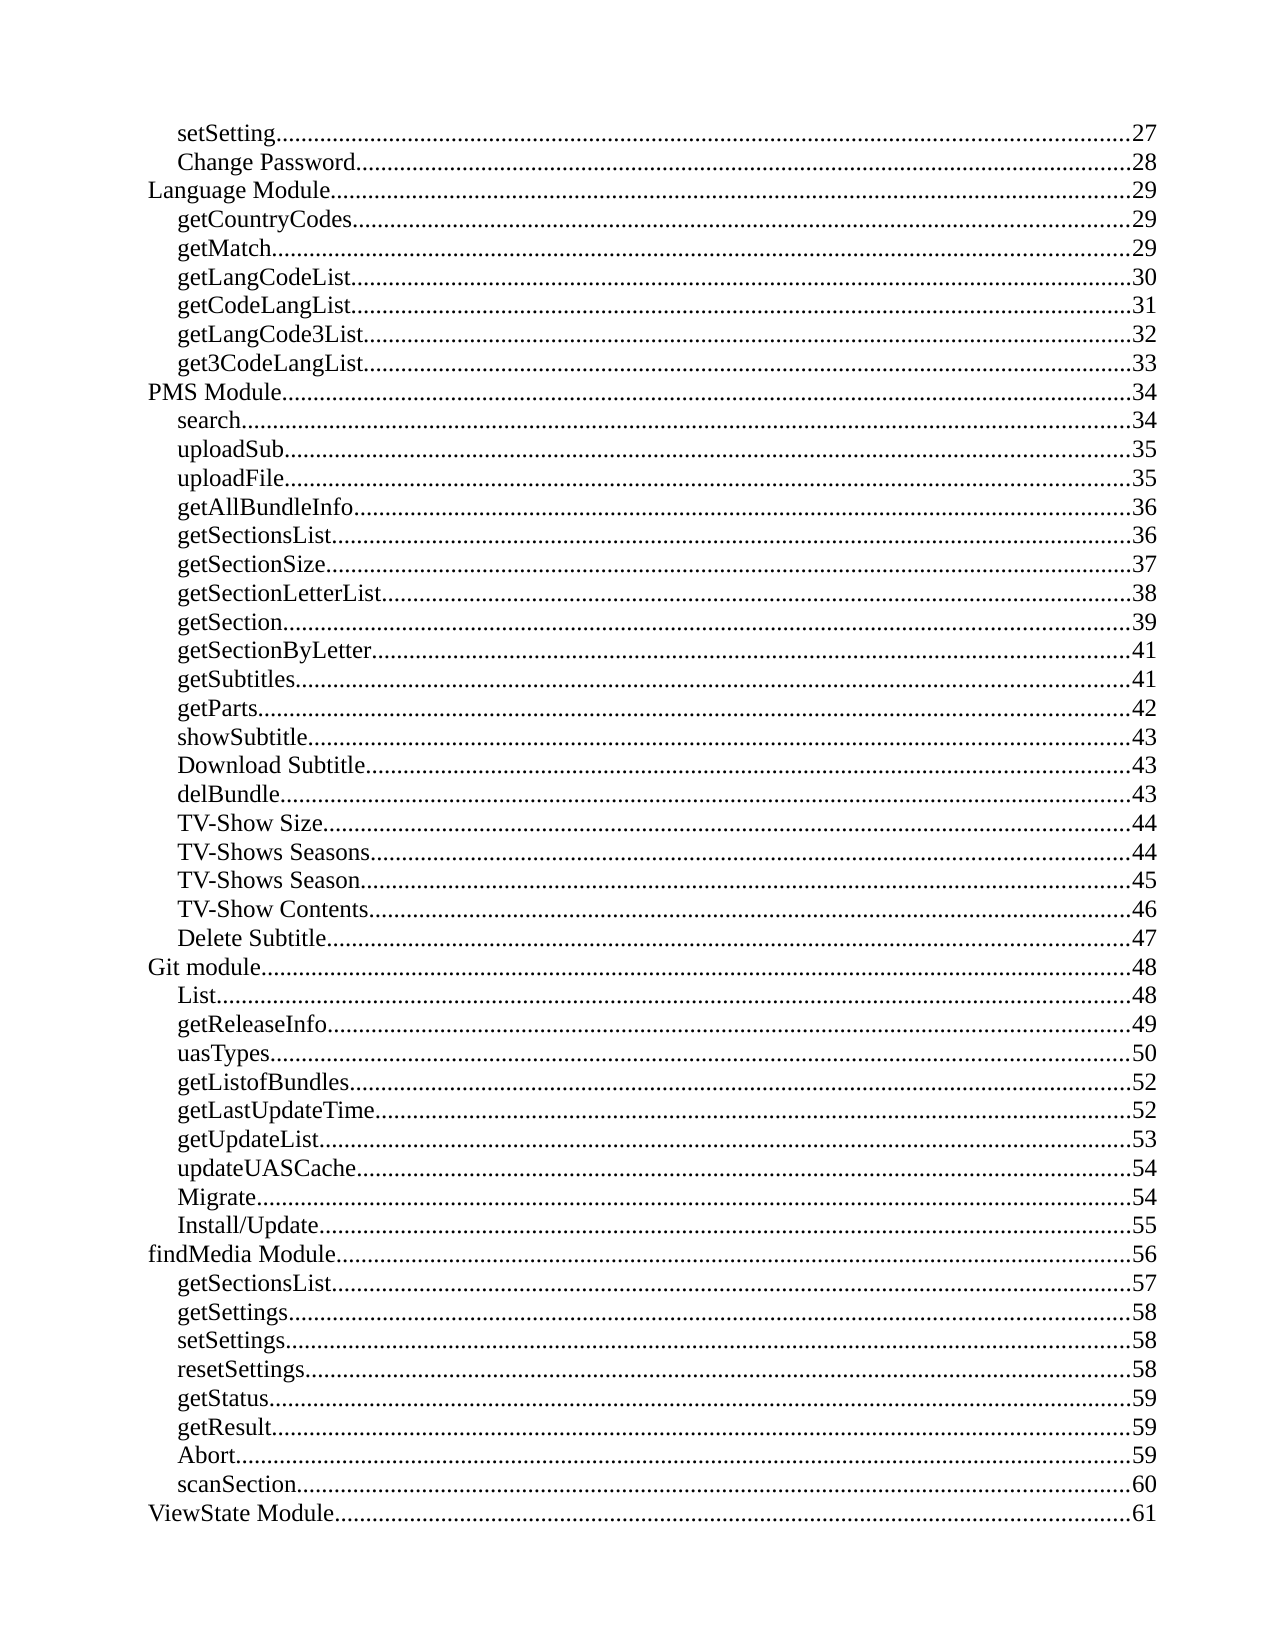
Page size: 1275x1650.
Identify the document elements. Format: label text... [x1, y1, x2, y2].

text getListofBundles 52 [177, 1067, 1157, 1096]
text getSectionsList 36 [177, 521, 1157, 549]
text uasTypes 50 [177, 1038, 1157, 1067]
text getParts 42 [177, 693, 1157, 722]
text search 34 [177, 406, 1157, 434]
text TV-Shows Season 45 [177, 866, 1157, 894]
text showSubtitle 43 [177, 722, 1157, 751]
text getStatus 59 [177, 1383, 1157, 1412]
text getLangCode3List 32 [177, 319, 1157, 348]
text Download Subtitle 43 [177, 751, 1157, 779]
text getSectionSize 37 [177, 549, 1157, 578]
text updateUASCache 54 [177, 1153, 1157, 1182]
text Delete Subtitle 47 [177, 923, 1157, 952]
text Language Module 29 [148, 176, 1157, 204]
text getSection 39 [177, 607, 1157, 636]
text List 48 [177, 981, 1157, 1009]
text getSectionLetterList 38 [177, 578, 1157, 607]
text resetSettings 58 [177, 1354, 1157, 1383]
text getMatch 29 [177, 233, 1157, 262]
text scanSection 60 [177, 1469, 1157, 1498]
text Change Password 28 [177, 147, 1157, 176]
text Migrate 54 [177, 1182, 1157, 1211]
text setSettings 58 [177, 1326, 1157, 1354]
text getSectionByLetter 41 [177, 636, 1157, 664]
text findMedia Module 56 [148, 1239, 1157, 1268]
text TV-Show Contents 46 [177, 894, 1157, 923]
text PMS Module 34 [148, 377, 1157, 406]
text setSetting 27 [177, 118, 1157, 147]
text getUpdateList 53 [177, 1124, 1157, 1153]
text getLastUpdateTime 52 [177, 1096, 1157, 1124]
text getSettings 58 [177, 1297, 1157, 1326]
text Install/Update 55 [177, 1211, 1157, 1239]
text uploadFile 35 [177, 463, 1157, 492]
text Abort 59 [177, 1441, 1157, 1469]
text getCountryCodes 29 [177, 204, 1157, 233]
text Git module 48 [148, 952, 1157, 981]
text getLangCodeList 30 [177, 262, 1157, 291]
text getSectionsList 57 [177, 1268, 1157, 1297]
text getCodeLangList 31 [177, 291, 1157, 319]
text uploadSub 35 [177, 434, 1157, 463]
text getSubtitles 41 [177, 664, 1157, 693]
text ViewState Module 61 [148, 1498, 1157, 1527]
text getResult 59 [177, 1412, 1157, 1441]
text delBundle 43 [177, 779, 1157, 808]
text TV-Show Size 44 [177, 808, 1157, 837]
text TV-Shows Seasons 44 [177, 837, 1157, 866]
text get3CodeLangList 33 [177, 348, 1157, 377]
text getAllBundleInfo 36 [177, 492, 1157, 521]
text getReleaseInfo 49 [177, 1009, 1157, 1038]
